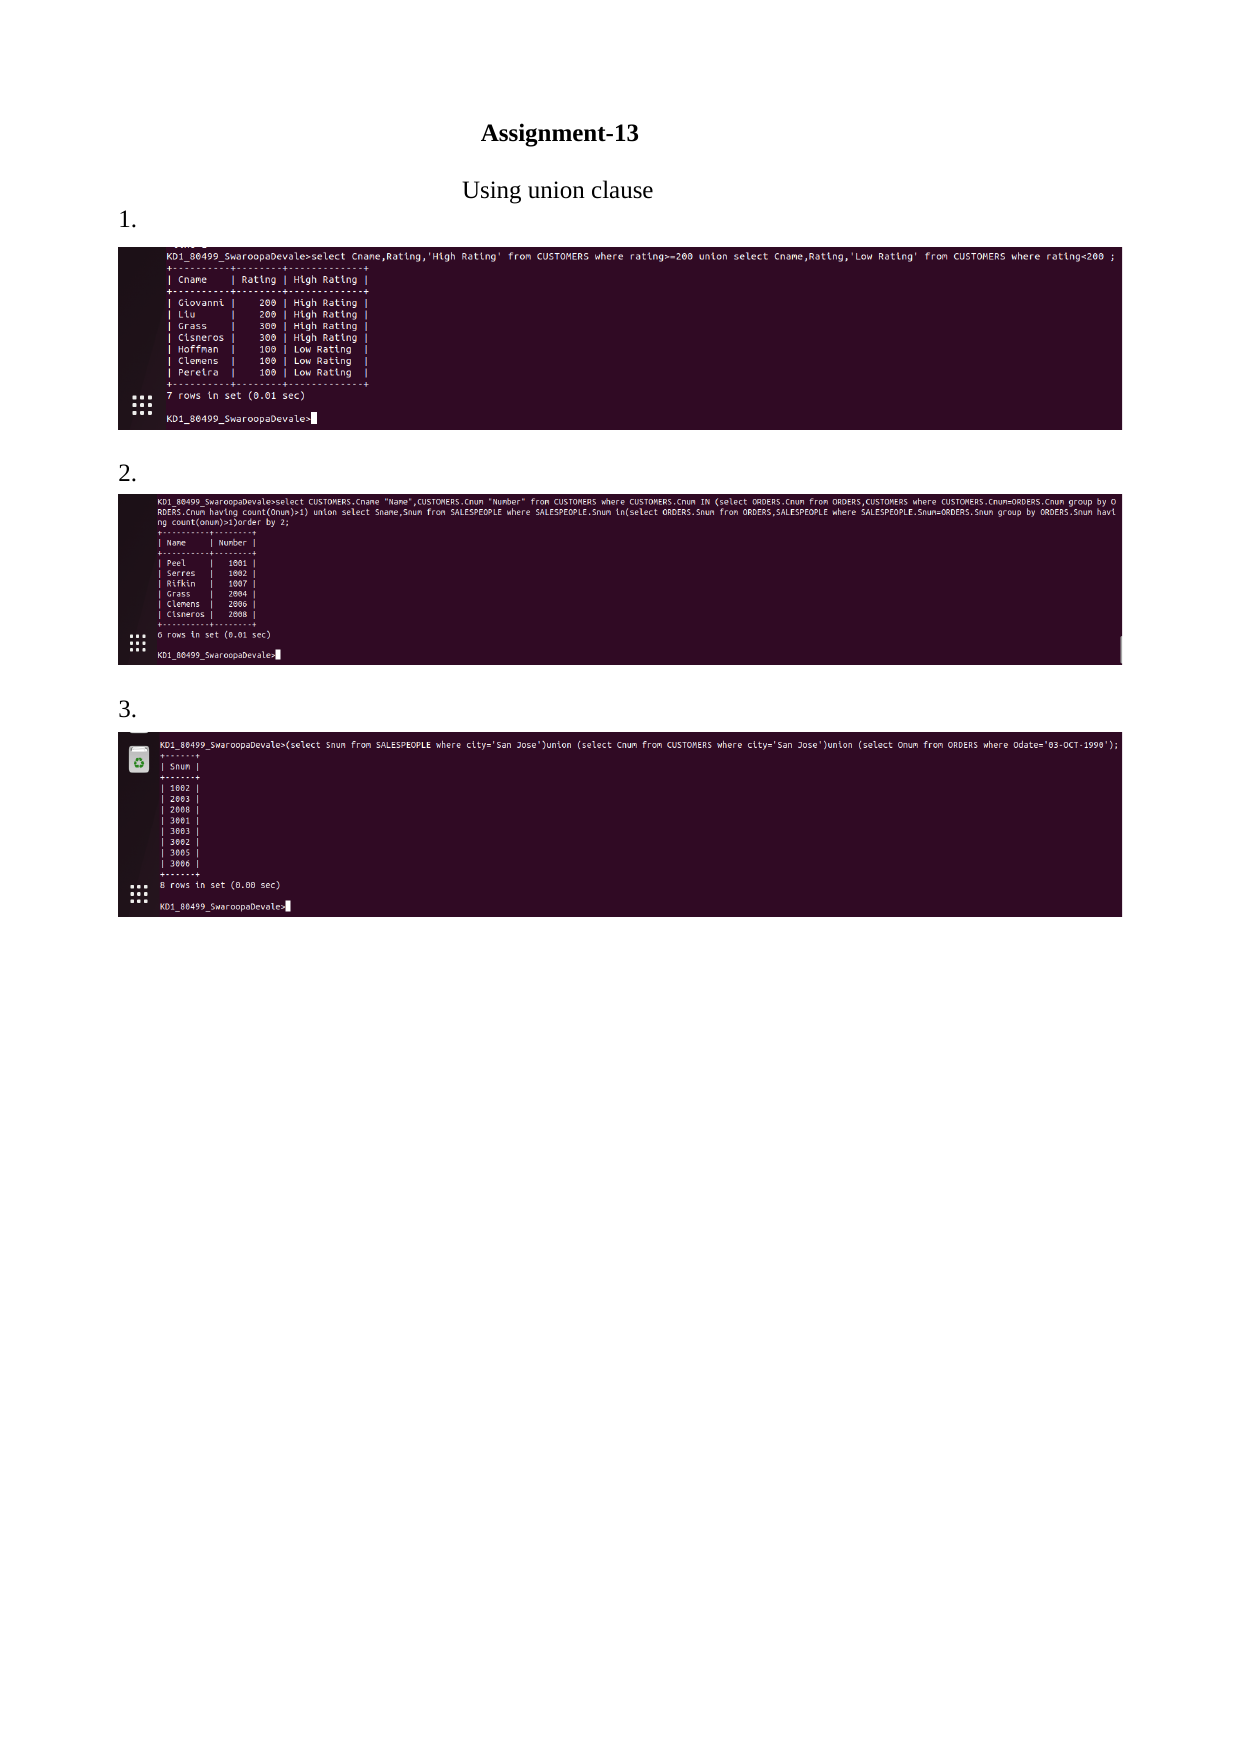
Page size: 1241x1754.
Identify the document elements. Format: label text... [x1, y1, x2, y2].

text Assignment-13 [118, 118, 1122, 147]
text Using union clause [118, 176, 1122, 204]
text 3. [118, 694, 1122, 722]
picture [118, 494, 1123, 665]
picture [118, 247, 1123, 430]
text 1. [118, 204, 1122, 233]
picture [118, 732, 1123, 917]
text 2. [118, 458, 1122, 487]
